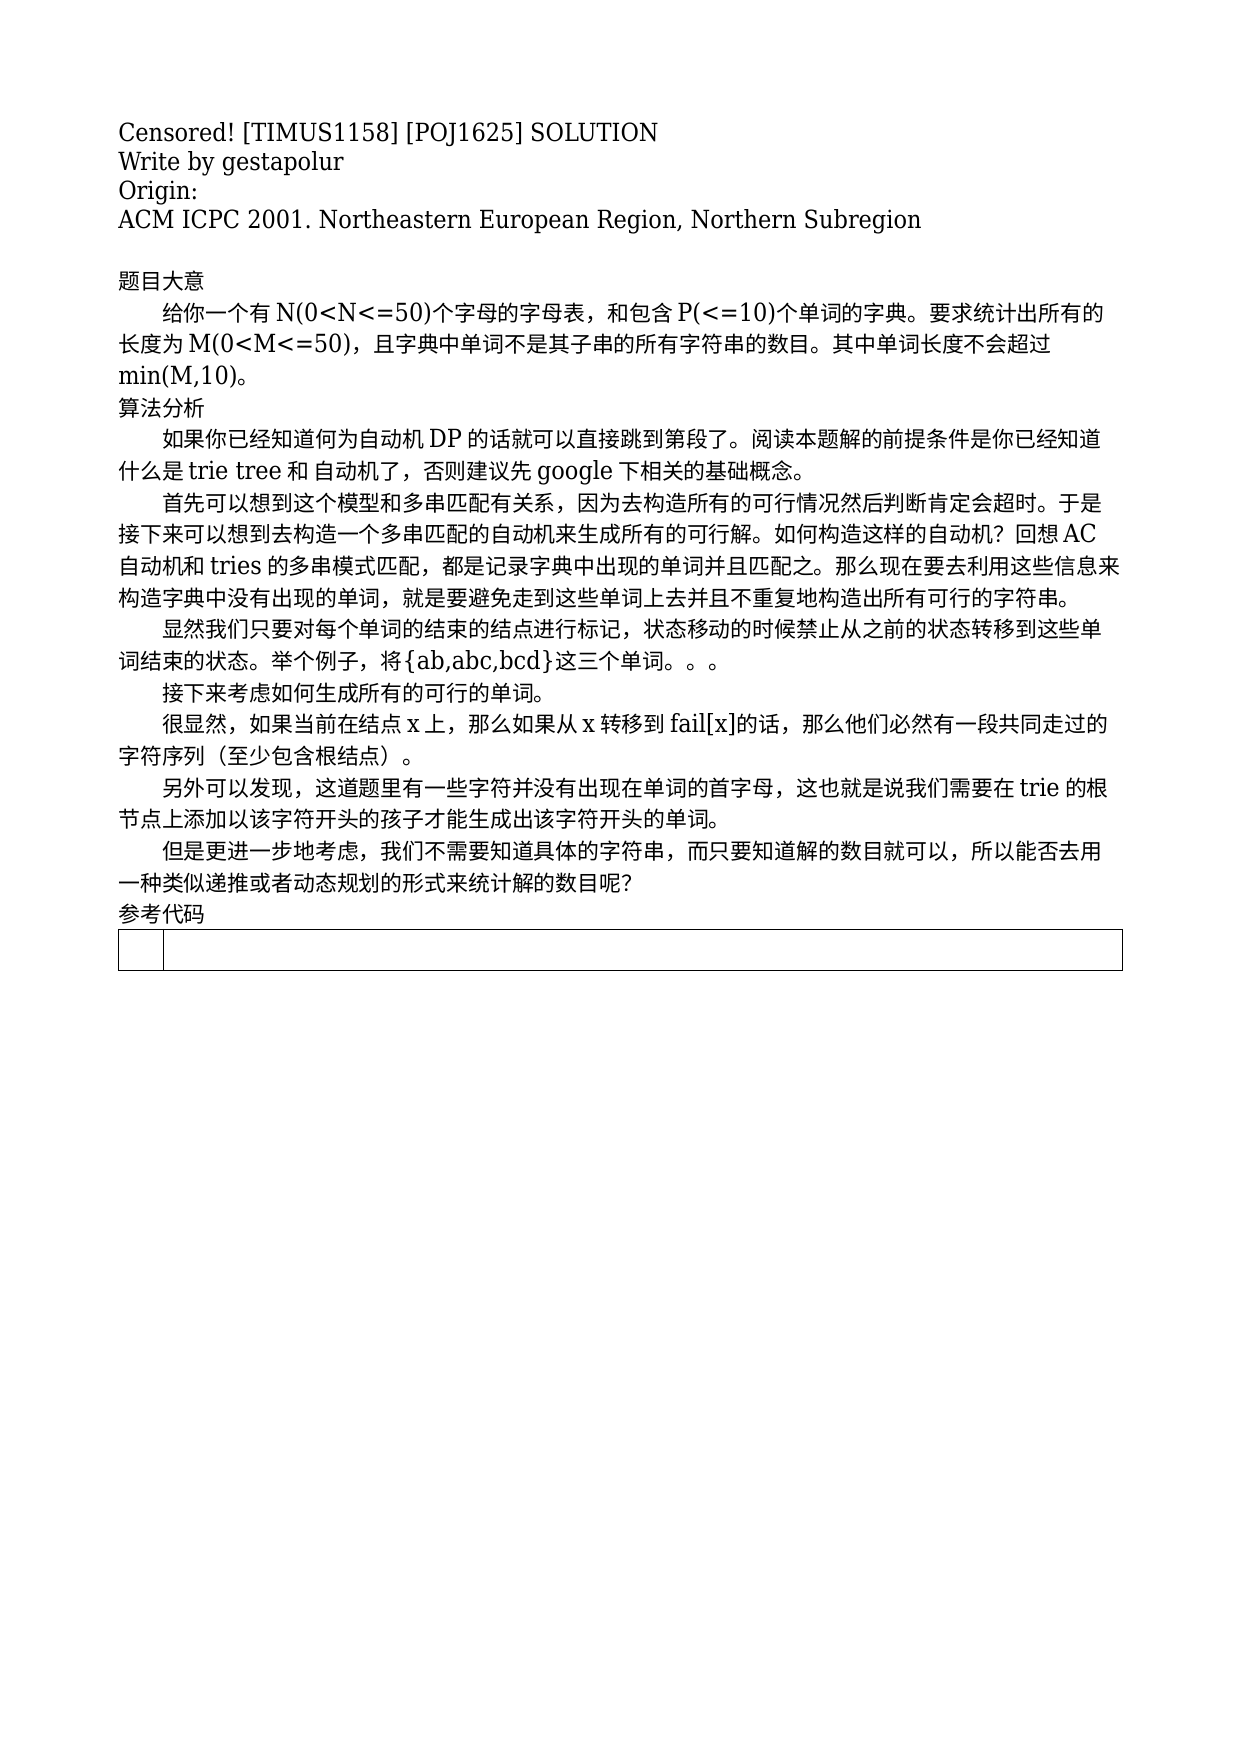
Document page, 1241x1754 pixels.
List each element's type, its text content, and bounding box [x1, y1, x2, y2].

text 如果你已经知道何为自动机DP的话就可以直接跳到第段了。阅读本题解的前提条件是你已经知道什么是trie tree和 自动机了，否则建议先google下相关的基础概念。 [118, 422, 1122, 486]
table_header [164, 930, 1122, 970]
table_header [119, 930, 163, 970]
text Write by gestapolur [118, 147, 1122, 176]
text 另外可以发现，这道题里有一些字符并没有出现在单词的首字母，这也就是说我们需要在trie的根节点上添加以该字符开头的孩子才能生成出该字符开头的单词。 [118, 771, 1122, 834]
text 接下来考虑如何生成所有的可行的单词。 [118, 676, 1122, 707]
text 给你一个有N(0<N<=50)个字母的字母表，和包含P(<=10)个单词的字典。要求统计出所有的长度为M(0<M<=50)，且字典中单词不是其子串的所有字符串的数目。其中单词长度不会超过min(M,10)。 [118, 296, 1122, 391]
text Censored! [TIMUS1158] [POJ1625] SOLUTION [118, 118, 1122, 147]
text 显然我们只要对每个单词的结束的结点进行标记，状态移动的时候禁止从之前的状态转移到这些单词结束的状态。举个例子，将{ab,abc,bcd}这三个单词。。。 [118, 612, 1122, 676]
text 题目大意 [118, 264, 1122, 296]
text 但是更进一步地考虑，我们不需要知道具体的字符串，而只要知道解的数目就可以，所以能否去用一种类似递推或者动态规划的形式来统计解的数目呢？ [118, 834, 1122, 897]
text 首先可以想到这个模型和多串匹配有关系，因为去构造所有的可行情况然后判断肯定会超时。于是接下来可以想到去构造一个多串匹配的自动机来生成所有的可行解。如何构造这样的自动机？回想AC自动机和tries的多串模式匹配，都是记录字典中出现的单词并且匹配之。那么现在要去利用这些信息来构造字典中没有出现的单词，就是要避免走到这些单词上去并且不重复地构造出所有可行的字符串。 [118, 486, 1122, 612]
text 参考代码 [118, 897, 1122, 929]
text 算法分析 [118, 391, 1122, 422]
text Origin: [118, 176, 1122, 206]
text 很显然，如果当前在结点x上，那么如果从x转移到fail[x]的话，那么他们必然有一段共同走过的字符序列（至少包含根结点）。 [118, 707, 1122, 771]
text ACM ICPC 2001. Northeastern European Region, Northern Subregion [118, 206, 1122, 235]
